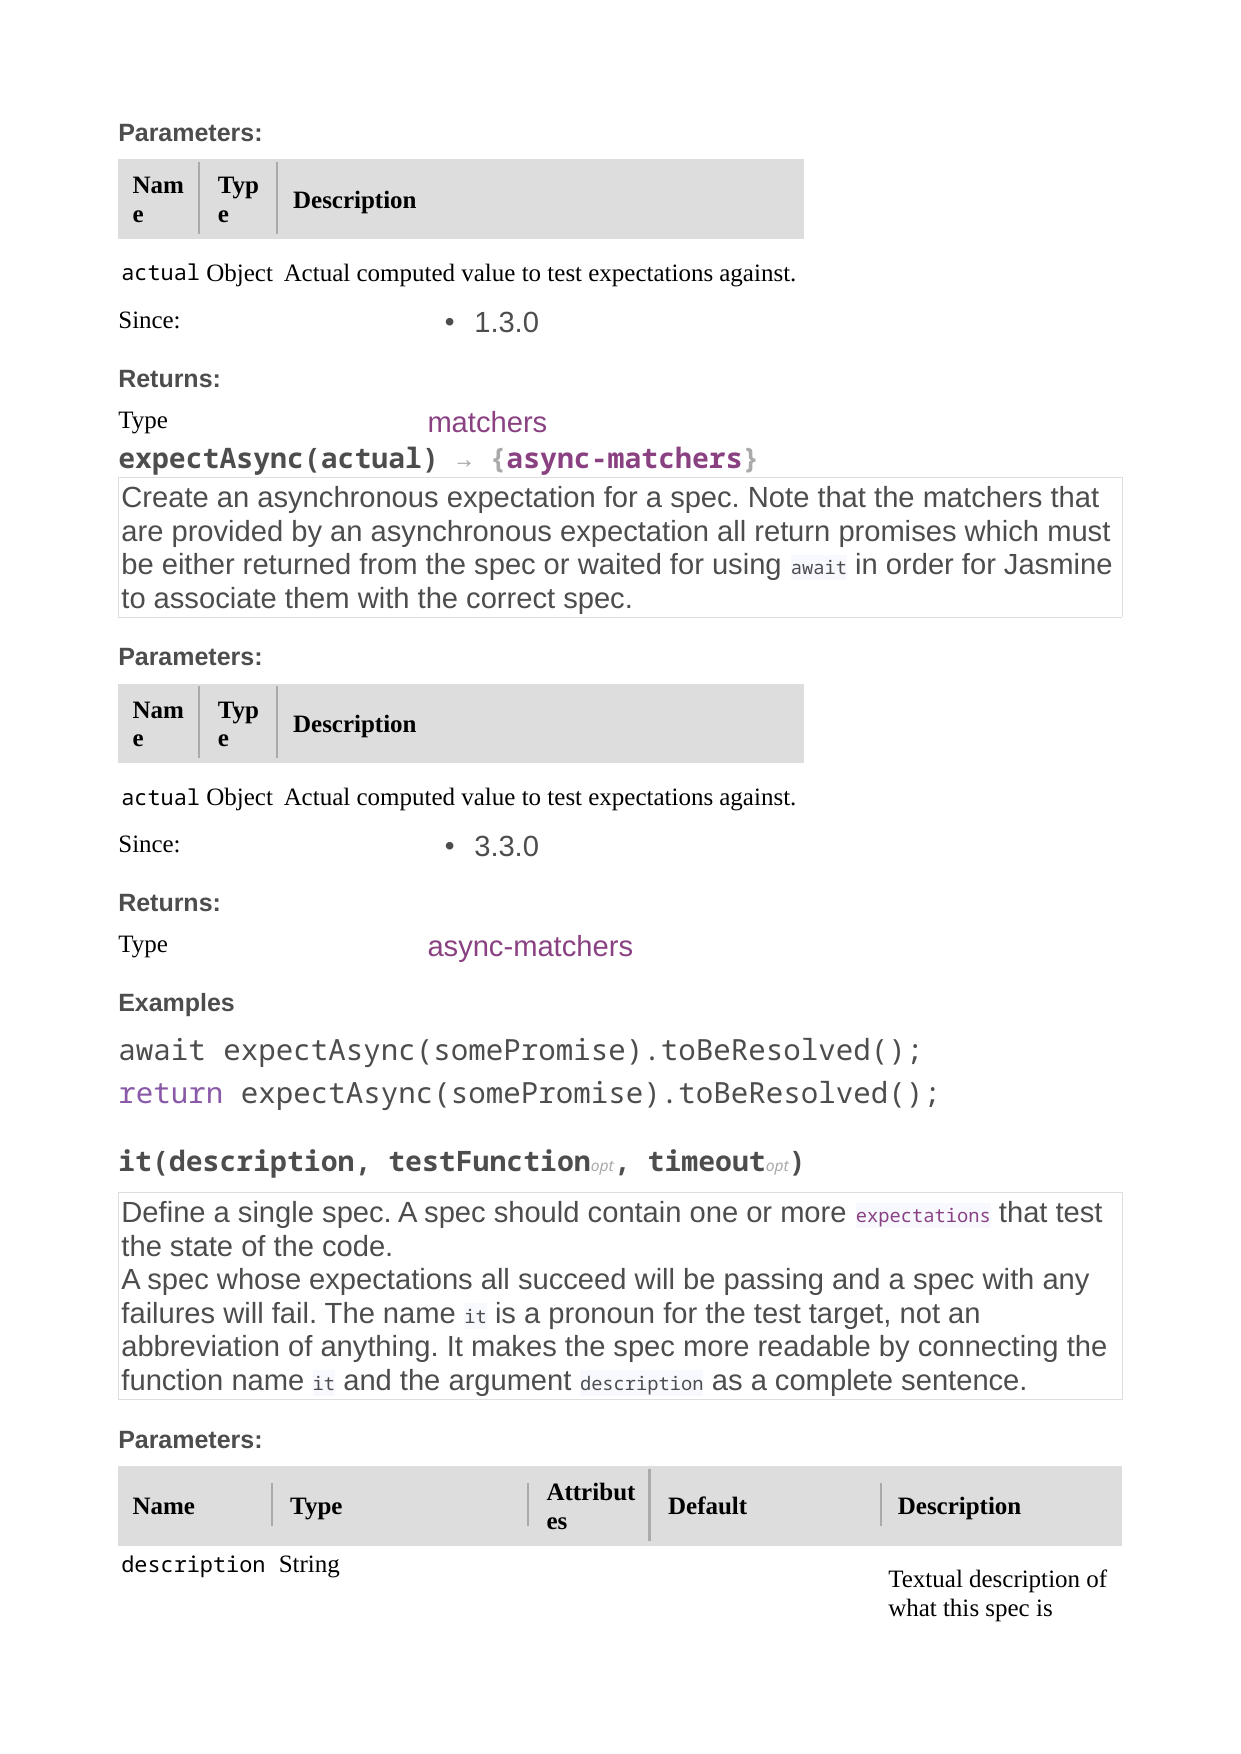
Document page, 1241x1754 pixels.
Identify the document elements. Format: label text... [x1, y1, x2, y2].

list async-matchers [240, 929, 1122, 963]
table_cell [654, 1546, 885, 1625]
table_header Name [118, 1466, 276, 1546]
table_header Name [118, 159, 203, 239]
text Define a single spec. A spec should contain one or more expectations that test the state of the code. [119, 1193, 1122, 1259]
table_header Type [203, 159, 281, 239]
subtitle expectAsync(actual) → {async-matchers} [118, 439, 1122, 477]
table_cell [532, 1546, 653, 1625]
subtitle Returns: [118, 888, 1122, 917]
text Create an asynchronous expectation for a spec. Note that the matchers that are provided by an asynchronous expectation all return promises which must be either returned from the spec or waited for using await in order for Jasmine to associate them with the correct spec. [119, 478, 1122, 617]
subtitle Since: [118, 305, 306, 334]
table_header Type [203, 684, 281, 763]
table_cell Textual description of what this spec is [885, 1546, 1122, 1625]
list 1.3.0 [287, 305, 1122, 339]
table_header Type [276, 1466, 532, 1546]
table_header Name [118, 684, 203, 763]
table_cell actual [118, 239, 203, 305]
table_cell String [276, 1546, 532, 1625]
text return expectAsync(somePromise).toBeResolved(); [118, 1073, 1122, 1112]
table_cell Actual computed value to test expectations against. [281, 764, 804, 829]
table_header Description [885, 1466, 1122, 1546]
table_header Description [281, 159, 804, 239]
table_header Description [281, 684, 804, 763]
table_header Attributes [532, 1466, 653, 1546]
subtitle Parameters: [118, 1424, 1122, 1453]
subtitle Parameters: [118, 118, 1122, 147]
table_cell description [118, 1546, 276, 1625]
table_cell Actual computed value to test expectations against. [281, 239, 804, 305]
subtitle it(description, testFunctionopt, timeoutopt) [118, 1141, 1122, 1180]
table_header Default [654, 1466, 885, 1546]
subtitle Type [118, 929, 306, 958]
list matchers [240, 405, 1122, 439]
table_cell Object [203, 239, 281, 305]
subtitle Returns: [118, 364, 1122, 393]
text await expectAsync(somePromise).toBeResolved(); [118, 1029, 1122, 1069]
table_cell actual [118, 764, 203, 829]
text A spec whose expectations all succeed will be passing and a spec with any failures will fail. The name it is a pronoun for the test target, not an abbreviation of anything. It makes the spec more readable by connecting the function name it and the argument description as a complete sentence. [119, 1259, 1122, 1399]
subtitle Type [118, 405, 306, 434]
table_cell Object [203, 764, 281, 829]
list 3.3.0 [287, 829, 1122, 863]
subtitle Examples [118, 988, 1122, 1017]
subtitle Parameters: [118, 642, 1122, 671]
subtitle Since: [118, 829, 306, 858]
